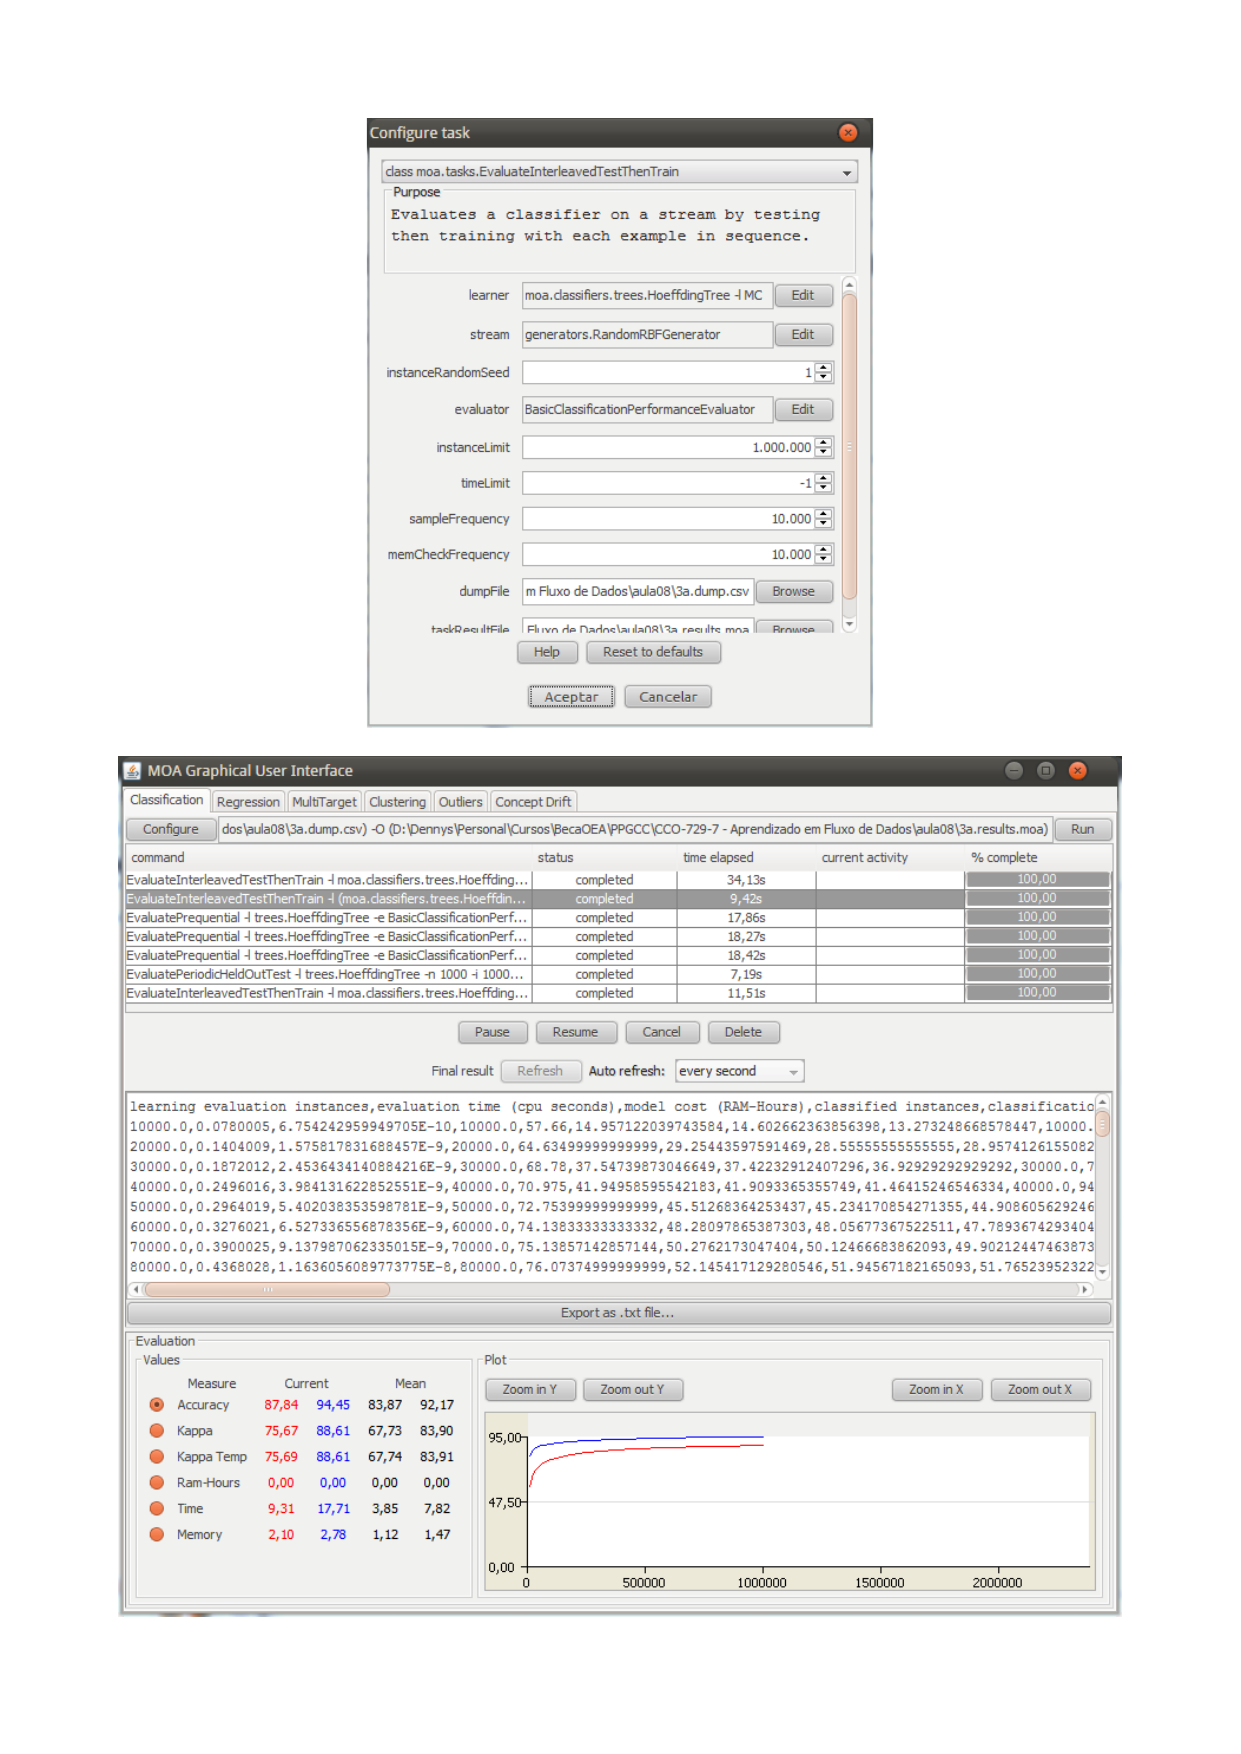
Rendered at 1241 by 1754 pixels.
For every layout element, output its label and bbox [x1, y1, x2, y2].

picture [118, 756, 1122, 1617]
picture [366, 118, 874, 728]
